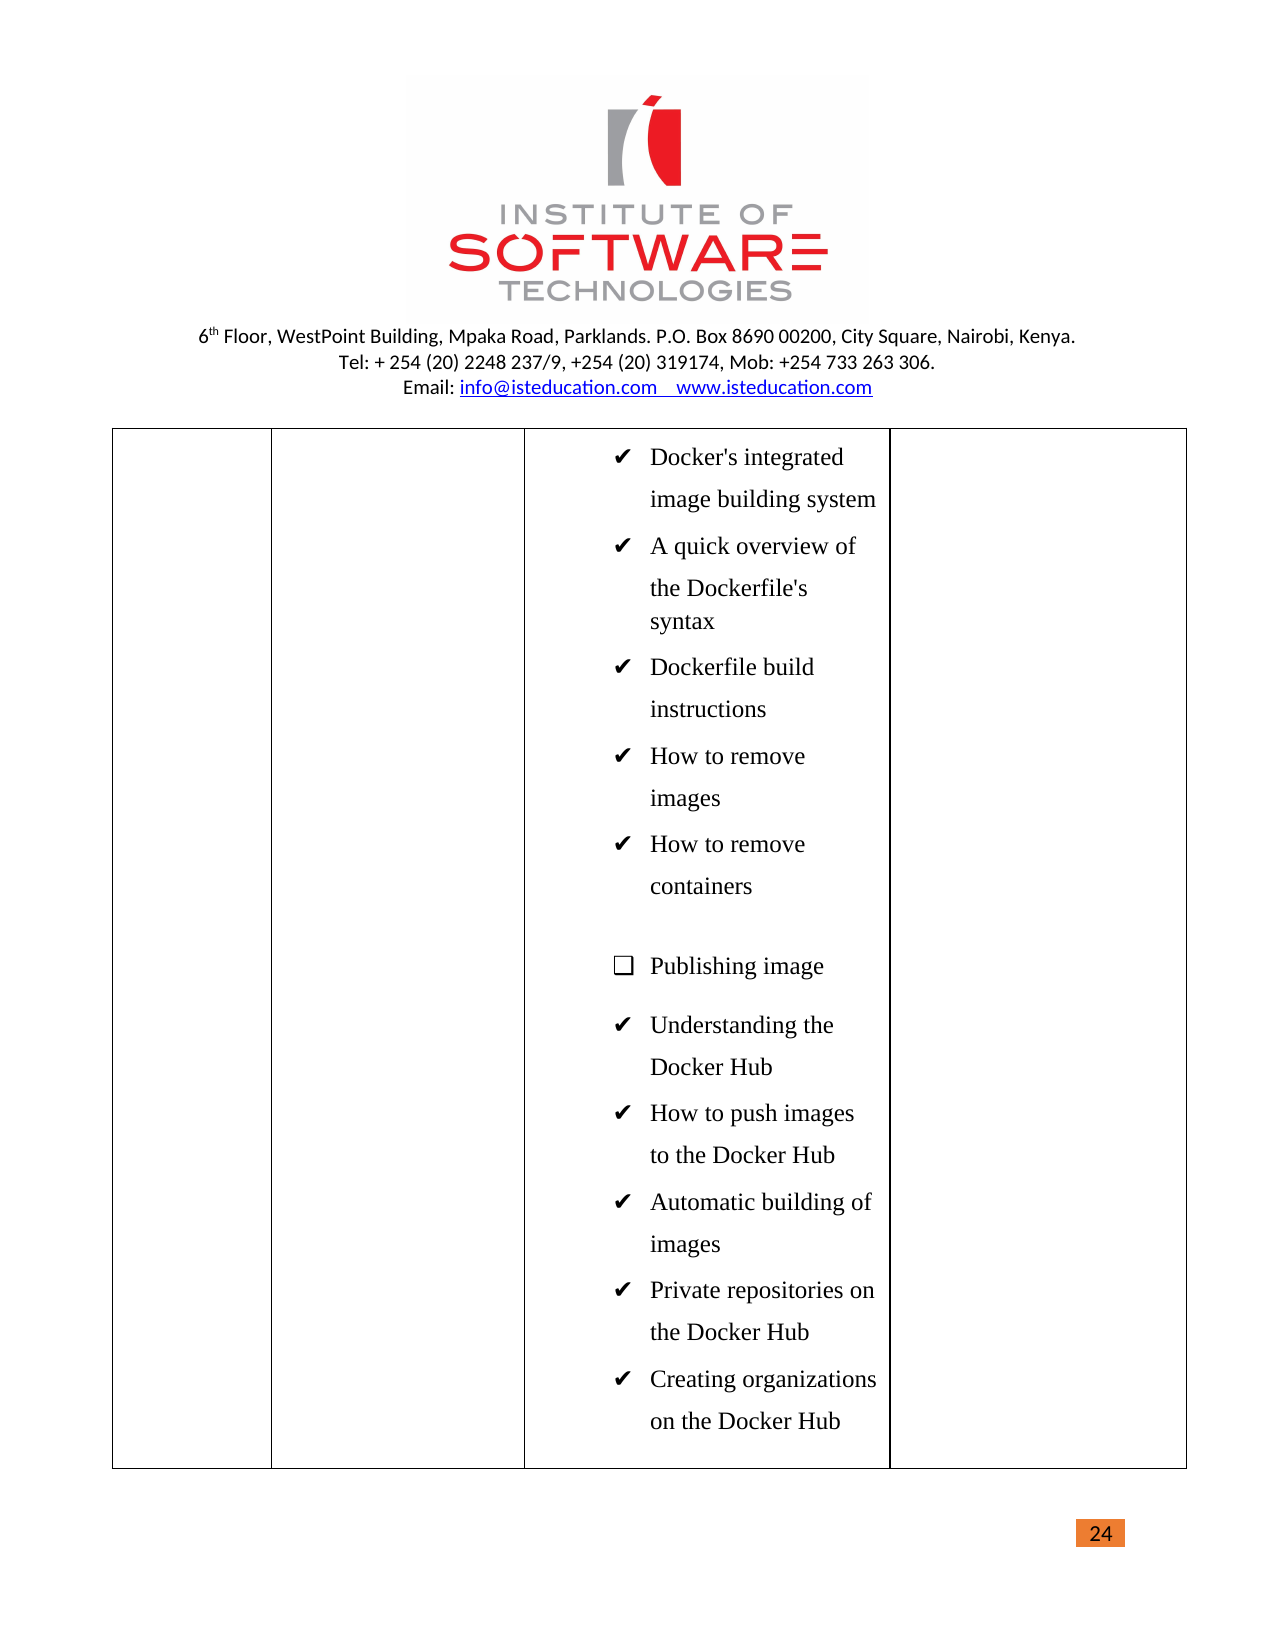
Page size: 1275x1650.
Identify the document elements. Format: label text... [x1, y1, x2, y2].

table_cell [891, 429, 1186, 1468]
table_cell Getting started with Docker What is Docker? What is the difference between VM and Containerization? Installing Docker Download your first image Docker Flow Handling Docker Containers Run your first container Terminology Working with Docker image Working with interactive container Building images Docker's integrated image building system A quick overview of the Dockerfile's syntax Dockerfile build instructions How to remove images How to remove containers Publishing image Understanding the Docker Hub How to push images to the Docker Hub Automatic building of images Private repositories on the Docker Hub Creating organizations on the Docker Hub [525, 429, 889, 1468]
table_cell [113, 429, 271, 1468]
table_cell [272, 429, 524, 1468]
picture [406, 75, 869, 324]
